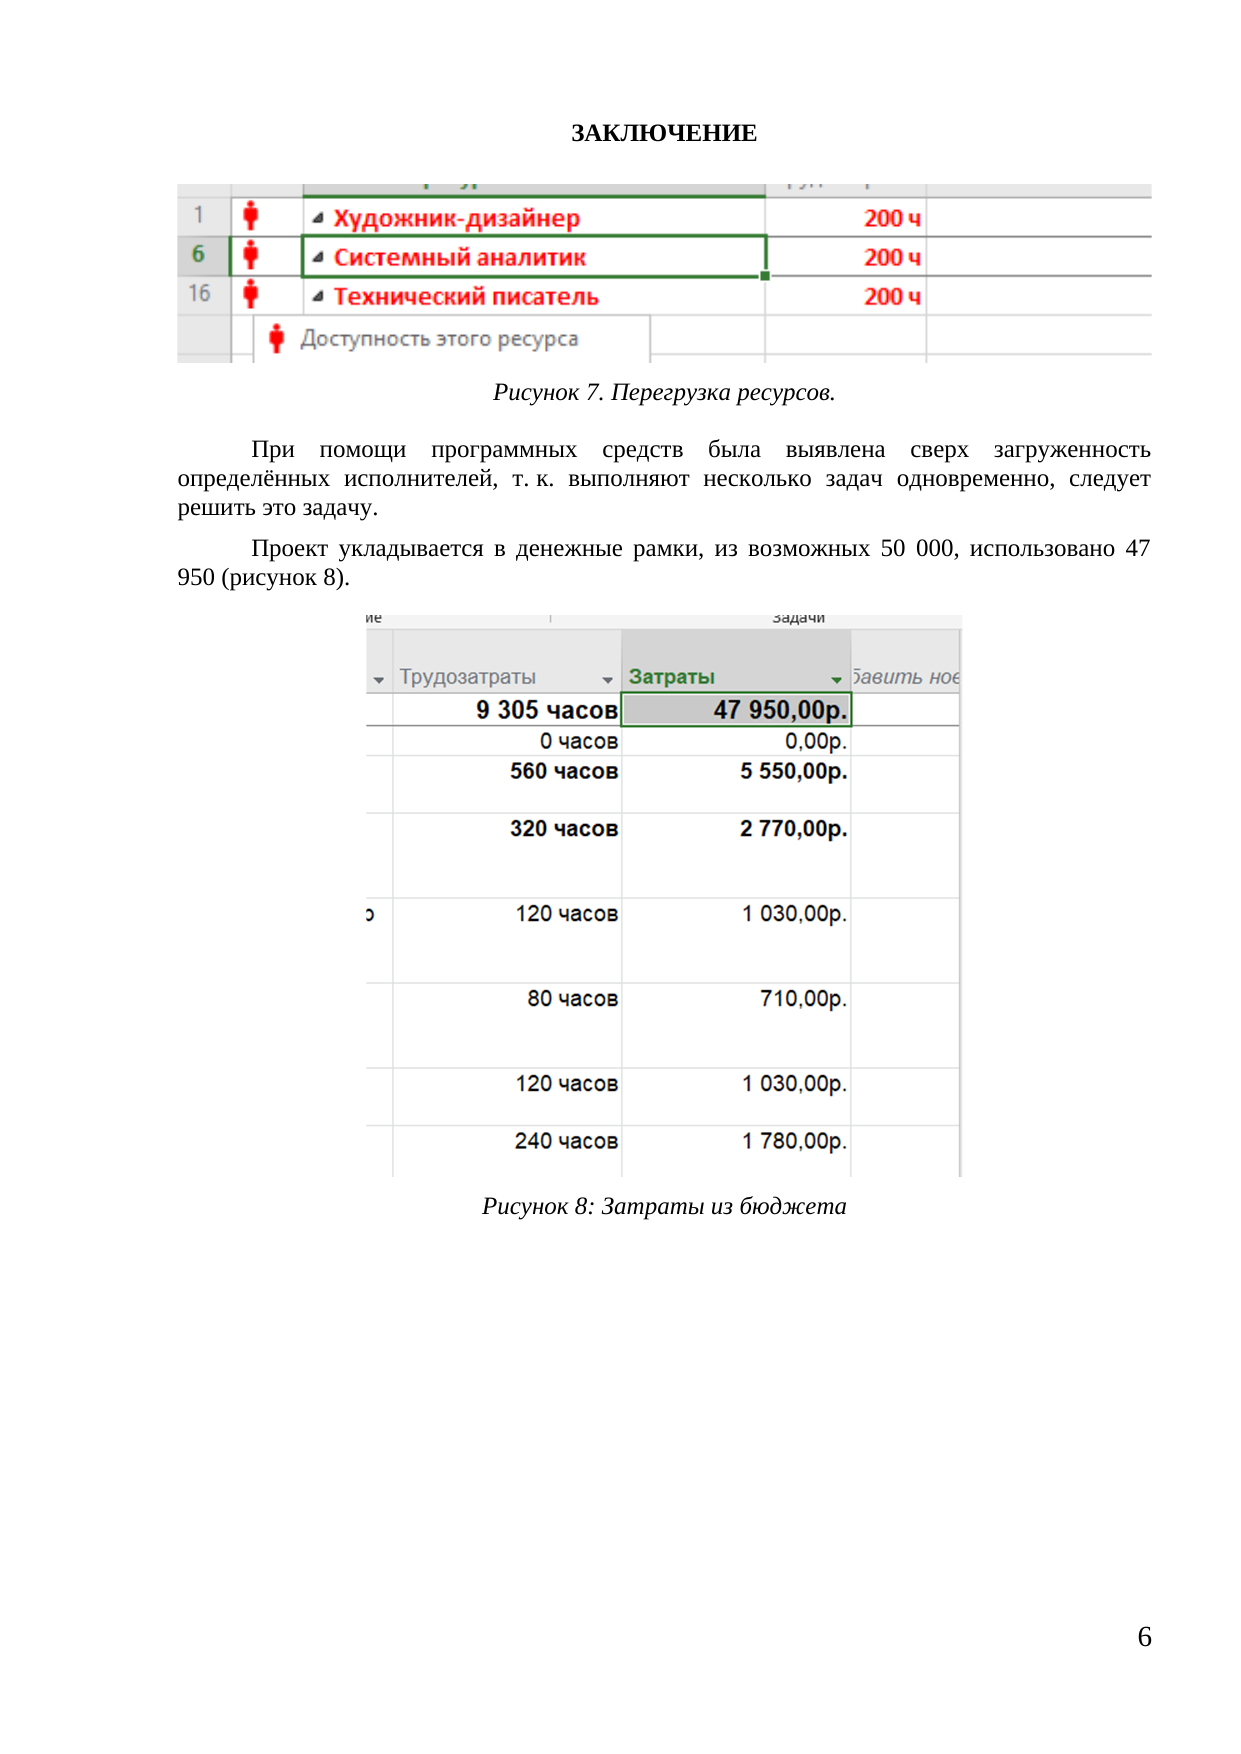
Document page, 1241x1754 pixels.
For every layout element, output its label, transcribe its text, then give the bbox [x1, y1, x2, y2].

text Рисунок 7. Перегрузка ресурсов. [177, 363, 1152, 406]
picture [366, 615, 963, 1177]
text Рисунок 8: Затраты из бюджета [366, 1177, 963, 1220]
text [177, 172, 1152, 184]
picture [177, 184, 1152, 363]
text ЗАКЛЮЧЕНИЕ [177, 118, 1152, 147]
text При помощи программных средств была выявлена сверх загруженность определённых исполнителей, т. к. выполняют несколько задач одновременно, следует решить это задачу. [177, 406, 1152, 521]
text Проект укладывается в денежные рамки, из возможных 50 000, использовано 47 950 (рисунок 8). [177, 533, 1152, 591]
